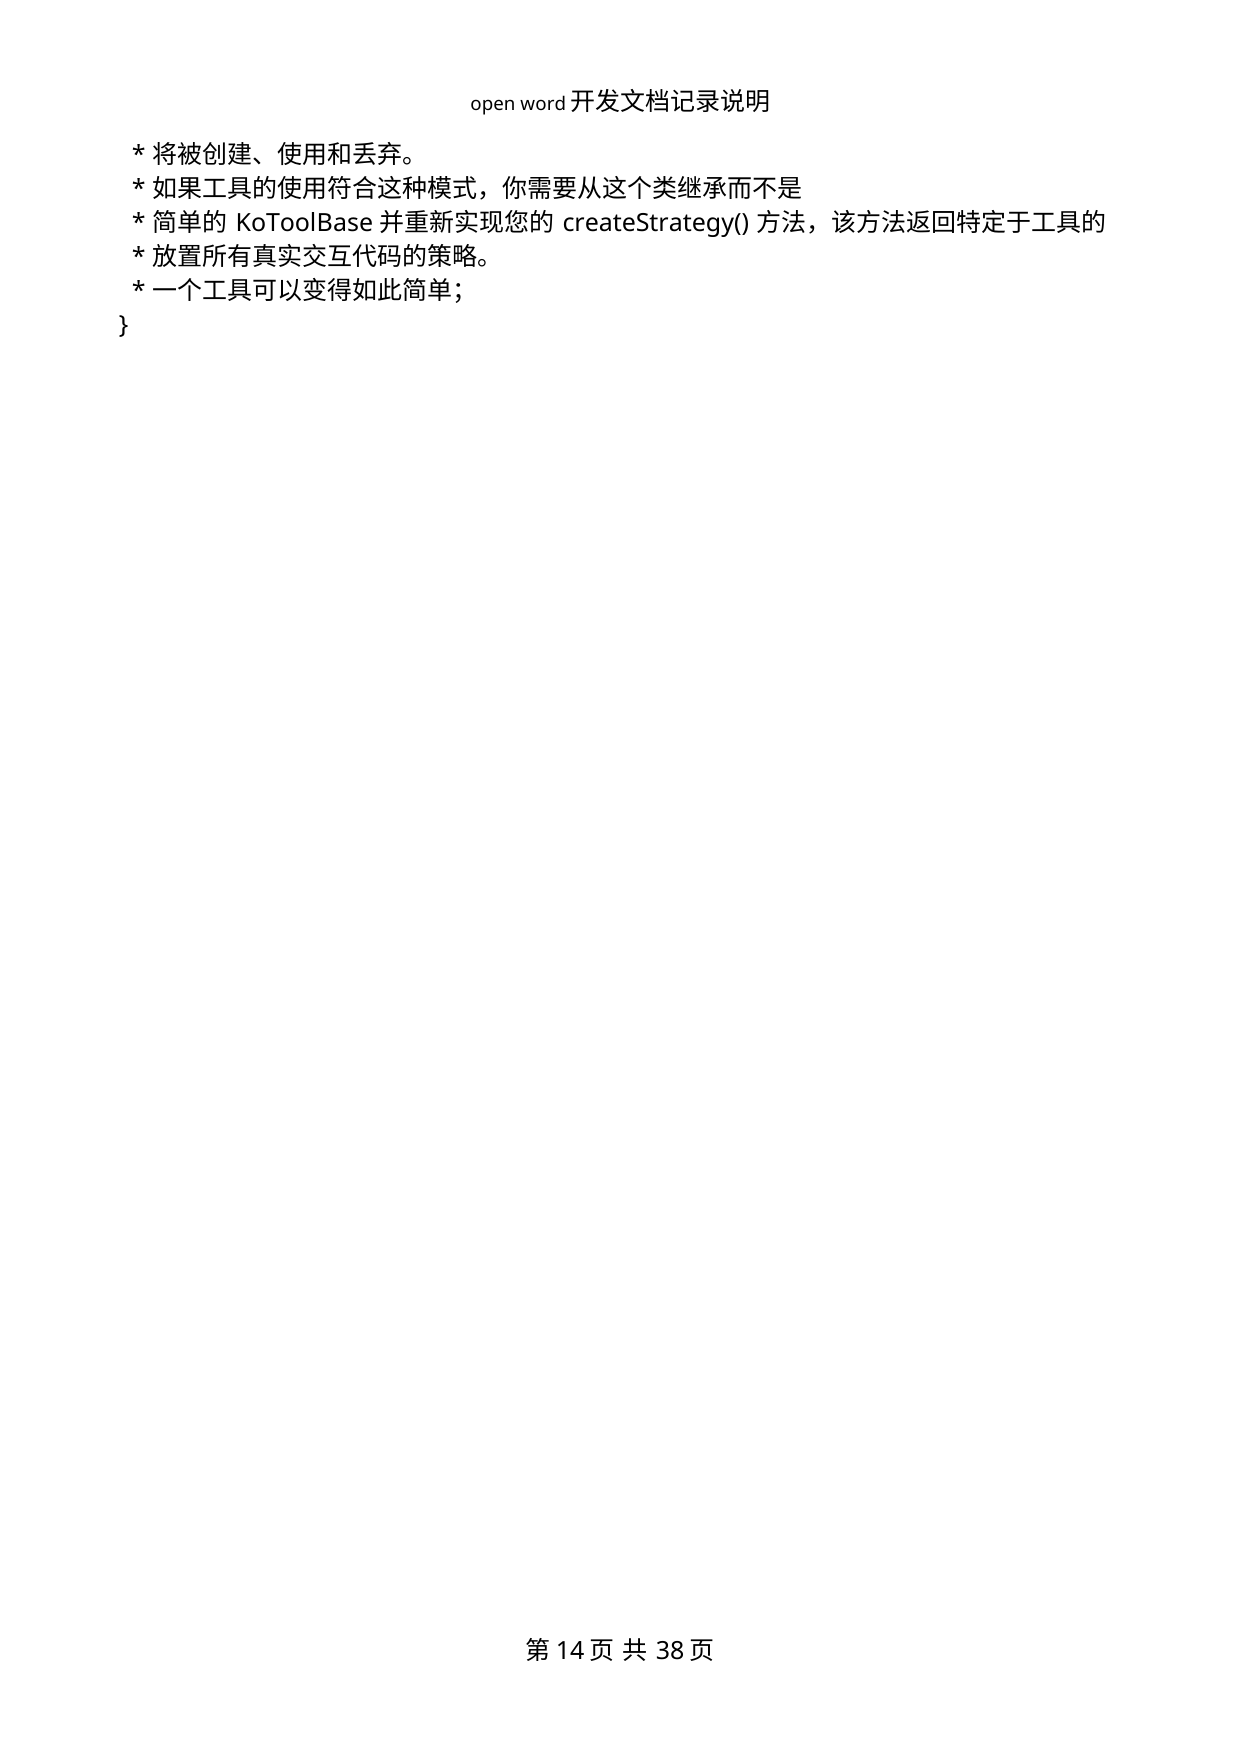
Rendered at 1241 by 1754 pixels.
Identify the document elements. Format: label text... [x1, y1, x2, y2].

text * 简单的 KoToolBase 并重新实现您的 createStrategy() 方法，该方法返回特定于工具的 [119, 205, 1121, 239]
text } [119, 307, 1121, 341]
text * 将被创建、使用和丢弃。 [119, 137, 1121, 171]
text * 放置所有真实交互代码的策略。 [119, 239, 1121, 273]
text * 如果工具的使用符合这种模式，你需要从这个类继承而不是 [119, 171, 1121, 205]
text * 一个工具可以变得如此简单； [119, 273, 1121, 307]
